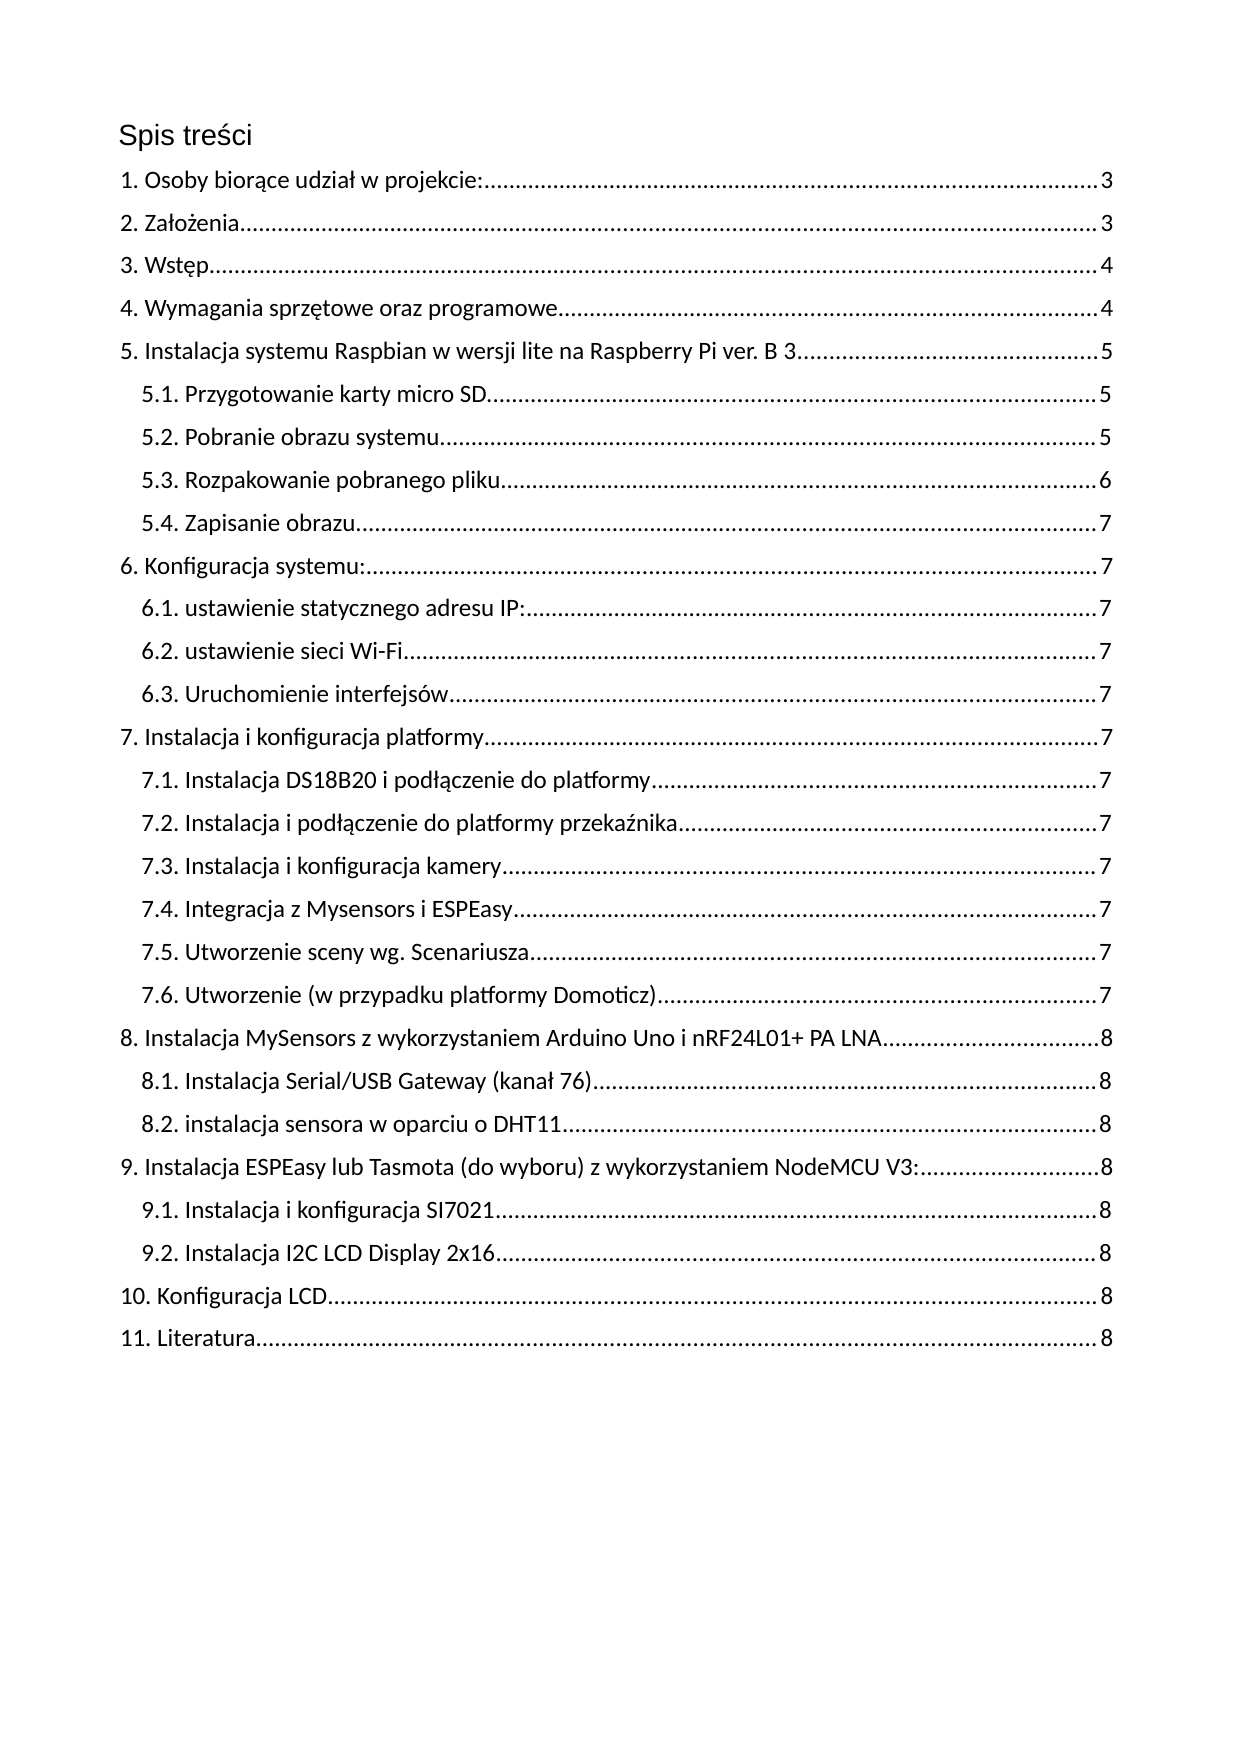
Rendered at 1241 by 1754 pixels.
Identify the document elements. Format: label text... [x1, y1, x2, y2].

subtitle Spis treści [118, 118, 1122, 152]
text 8.2. instalacja sensora w oparciu o DHT11 8 [141, 1108, 1111, 1139]
text 5.2. Pobranie obrazu systemu. 5 [141, 421, 1111, 451]
text 3. Wstęp 4 [120, 249, 1113, 280]
text 7. Instalacja i konfiguracja platformy 7 [120, 722, 1113, 752]
text 6.2. ustawienie sieci Wi-Fi 7 [141, 636, 1111, 666]
text 9.1. Instalacja i konfiguracja SI7021 8 [141, 1194, 1111, 1224]
text 7.4. Integracja z Mysensors i ESPEasy 7 [141, 893, 1111, 924]
text 7.3. Instalacja i konfiguracja kamery 7 [141, 850, 1111, 881]
text 8.1. Instalacja Serial/USB Gateway (kanał 76) 8 [141, 1065, 1111, 1096]
text 8. Instalacja MySensors z wykorzystaniem Arduino Uno i nRF24L01+ PA LNA 8 [120, 1022, 1113, 1053]
text 9.2. Instalacja I2C LCD Display 2x16 8 [141, 1237, 1111, 1267]
text 6.1. ustawienie statycznego adresu IP: 7 [141, 592, 1111, 623]
text 6.3. Uruchomienie interfejsów 7 [141, 678, 1111, 709]
text 7.6. Utworzenie (w przypadku platformy Domoticz) 7 [141, 979, 1111, 1010]
text 5.1. Przygotowanie karty micro SD. 5 [141, 378, 1111, 408]
text 9. Instalacja ESPEasy lub Tasmota (do wyboru) z wykorzystaniem NodeMCU V3: 8 [120, 1151, 1113, 1182]
text 11. Literatura. 8 [120, 1323, 1113, 1353]
text 7.2. Instalacja i podłączenie do platformy przekaźnika 7 [141, 807, 1111, 838]
text 5. Instalacja systemu Raspbian w wersji lite na Raspberry Pi ver. B 3 5 [120, 335, 1113, 366]
text 7.1. Instalacja DS18B20 i podłączenie do platformy 7 [141, 764, 1111, 795]
text 1. Osoby biorące udział w projekcie: 3 [120, 164, 1113, 195]
text 5.3. Rozpakowanie pobranego pliku. 6 [141, 464, 1111, 494]
text 4. Wymagania sprzętowe oraz programowe. 4 [120, 292, 1113, 323]
text 5.4. Zapisanie obrazu. 7 [141, 507, 1111, 537]
text 6. Konfiguracja systemu: 7 [120, 550, 1113, 580]
text 7.5. Utworzenie sceny wg. Scenariusza 7 [141, 936, 1111, 967]
text 10. Konfiguracja LCD 8 [120, 1280, 1113, 1310]
text 2. Założenia 3 [120, 207, 1113, 237]
